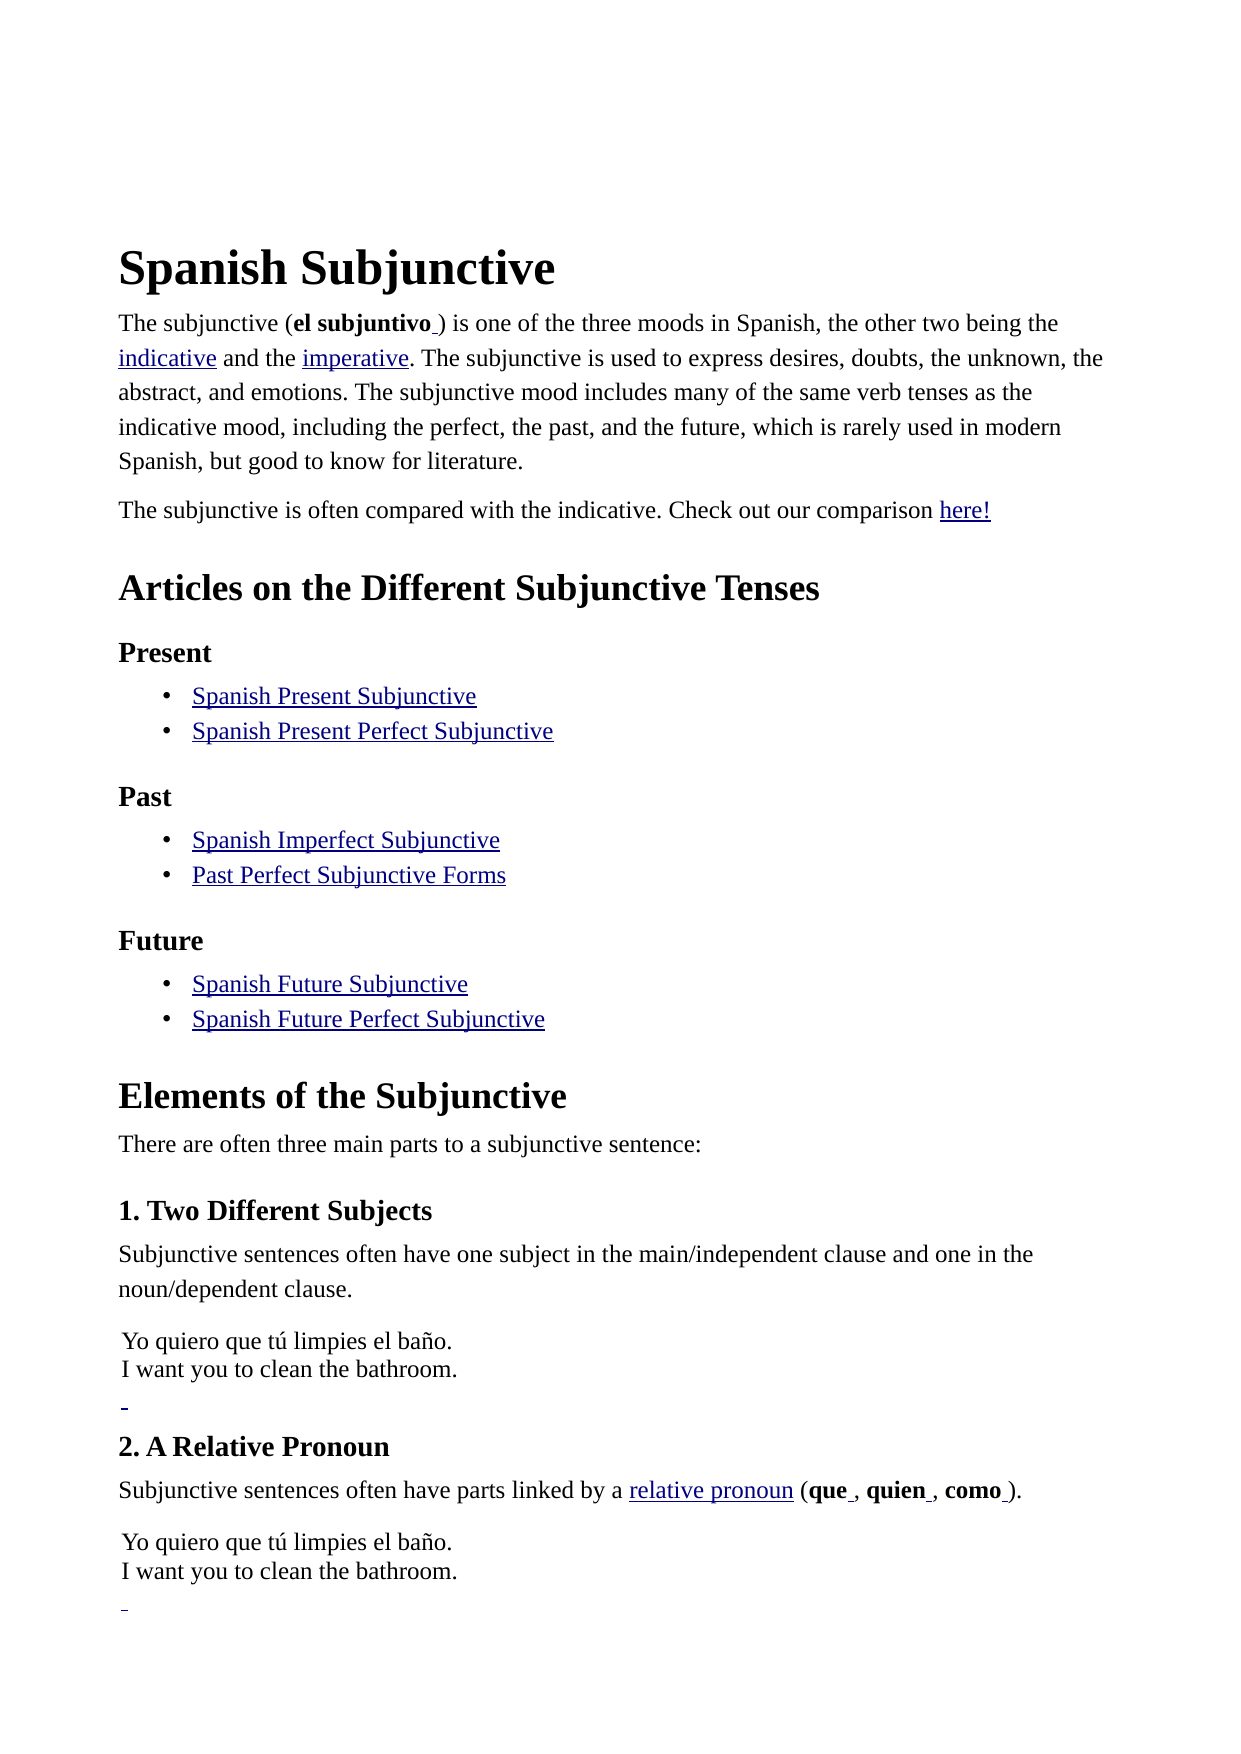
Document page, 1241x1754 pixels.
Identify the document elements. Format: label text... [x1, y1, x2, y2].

text The subjunctive (el subjuntivo ) is one of the three moods in Spanish, the other two being the indicative and the imperative. The subjunctive is used to express desires, doubts, the unknown, the abstract, and emotions. The subjunctive mood includes many of the same verb tenses as the indicative mood, including the perfect, the past, and the future, which is rarely used in modern Spanish, but good to know for literature. [118, 308, 1122, 475]
text Subjunctive sentences often have one subject in the main/independent clause and one in the noun/dependent clause. [118, 1239, 1122, 1302]
text The subjunctive is often compared with the indicative. Check out our comparison here! [118, 495, 1122, 524]
subtitle Spanish Subjunctive [118, 238, 1122, 296]
subtitle Articles on the Different Subjunctive Tenses [118, 565, 1122, 608]
list Spanish Present Subjunctive [162, 681, 1122, 710]
text There are often three main parts to a subjunctive sentence: [118, 1129, 1122, 1158]
list Past Perfect Subjunctive Forms [162, 860, 1122, 889]
text Subjunctive sentences often have parts linked by a relative pronoun (que , quien , como ). [118, 1476, 1122, 1504]
subtitle Present [118, 635, 1122, 669]
subtitle 2. A Relative Pronoun [118, 1429, 1122, 1463]
subtitle 1. Two Different Subjects [118, 1193, 1122, 1227]
list Spanish Future Perfect Subjunctive [162, 1004, 1122, 1033]
subtitle Past [118, 779, 1122, 813]
table_header Yo quiero que tú limpies el baño. I want you to clean the bathroom. [118, 1525, 470, 1617]
subtitle Future [118, 923, 1122, 957]
list Spanish Imperfect Subjunctive [162, 825, 1122, 854]
table_header Yo quiero que tú limpies el baño. I want you to clean the bathroom. [118, 1323, 470, 1415]
list Spanish Future Subjunctive [162, 969, 1122, 998]
list Spanish Present Perfect Subjunctive [162, 716, 1122, 744]
subtitle Elements of the Subjunctive [118, 1074, 1122, 1117]
